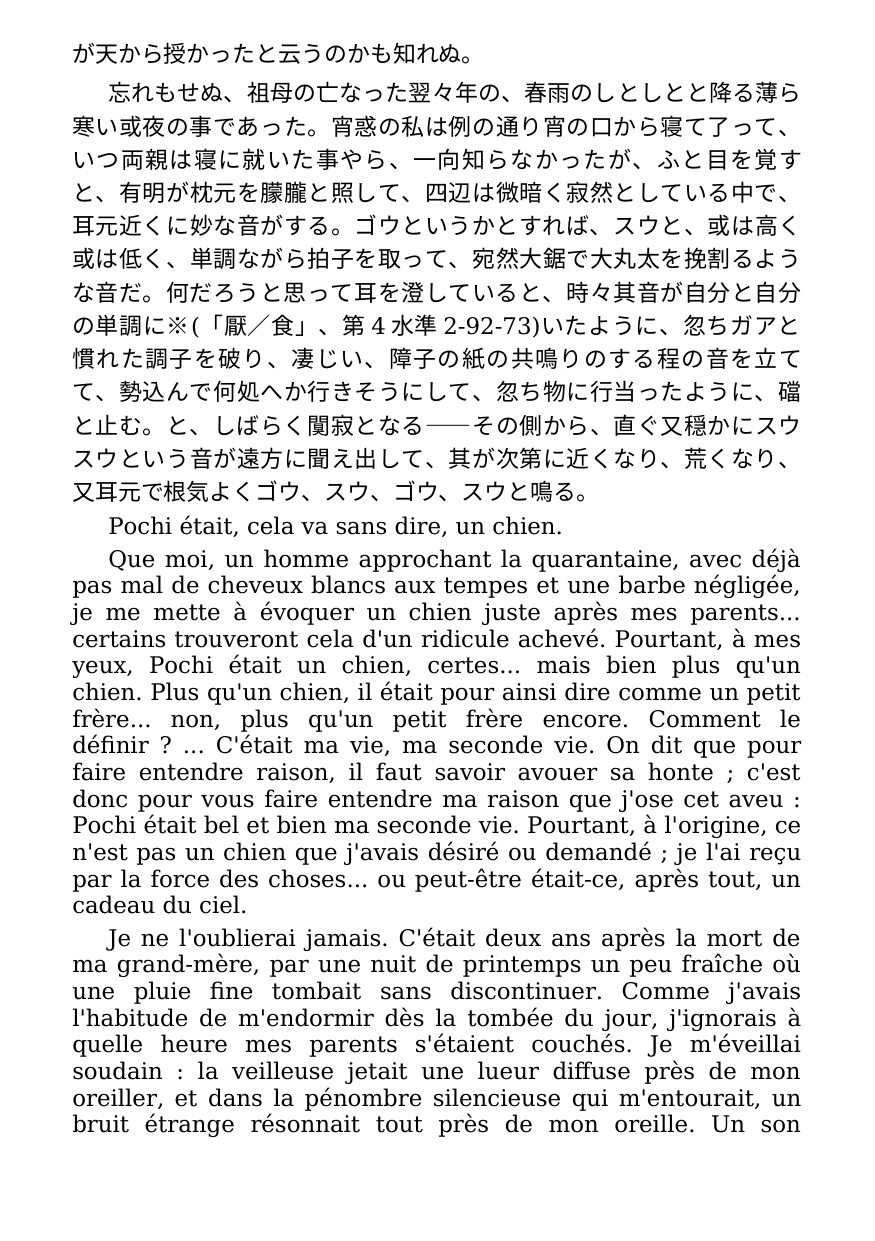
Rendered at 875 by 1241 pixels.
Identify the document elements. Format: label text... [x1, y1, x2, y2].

text が天から授かったと云うのかも知れぬ。 [72, 36, 802, 69]
text Pochi était, cela va sans dire, un chien. [72, 513, 802, 540]
text Je ne l'oublierai jamais. C'était deux ans après la mort de ma grand-mère, par une nuit de printemps un peu fraîche où une pluie fine tombait sans discontinuer. Comme j'avais l'habitude de m'endormir dès la tombée du jour, j'ignorais à quelle heure mes parents s'étaient couchés. Je m'éveillai soudain : la veilleuse jetait une lueur diffuse près de mon oreiller, et dans la pénombre silencieuse qui m'entourait, un bruit étrange résonnait tout près de mon oreille. Un son [72, 925, 802, 1138]
text Que moi, un homme approchant la quarantaine, avec déjà pas mal de cheveux blancs aux tempes et une barbe négligée, je me mette à évoquer un chien juste après mes parents... certains trouveront cela d'un ridicule achevé. Pourtant, à mes yeux, Pochi était un chien, certes... mais bien plus qu'un chien. Plus qu'un chien, il était pour ainsi dire comme un petit frère... non, plus qu'un petit frère encore. Comment le définir ? ... C'était ma vie, ma seconde vie. On dit que pour faire entendre raison, il faut savoir avouer sa honte ; c'est donc pour vous faire entendre ma raison que j'ose cet aveu : Pochi était bel et bien ma seconde vie. Pourtant, à l'origine, ce n'est pas un chien que j'avais désiré ou demandé ; je l'ai reçu par la force des choses... ou peut-être était-ce, après tout, un cadeau du ciel. [72, 546, 802, 919]
text 忘れもせぬ、祖母の亡なった翌々年の、春雨のしとしとと降る薄ら寒い或夜の事であった。宵惑の私は例の通り宵の口から寝て了って、いつ両親は寝に就いた事やら、一向知らなかったが、ふと目を覚すと、有明が枕元を朦朧と照して、四辺は微暗く寂然としている中で、耳元近くに妙な音がする。ゴウというかとすれば、スウと、或は高く或は低く、単調ながら拍子を取って、宛然大鋸で大丸太を挽割るような音だ。何だろうと思って耳を澄していると、時々其音が自分と自分の単調に※(「厭／食」、第4水準2-92-73)いたように、忽ちガアと慣れた調子を破り、凄じい、障子の紙の共鳴りのする程の音を立てて、勢込んで何処へか行きそうにして、忽ち物に行当ったように、礑と止む。と、しばらく闃寂となる――その側から、直ぐ又穏かにスウスウという音が遠方に聞え出して、其が次第に近くなり、荒くなり、又耳元で根気よくゴウ、スウ、ゴウ、スウと鳴る。 [72, 75, 802, 507]
